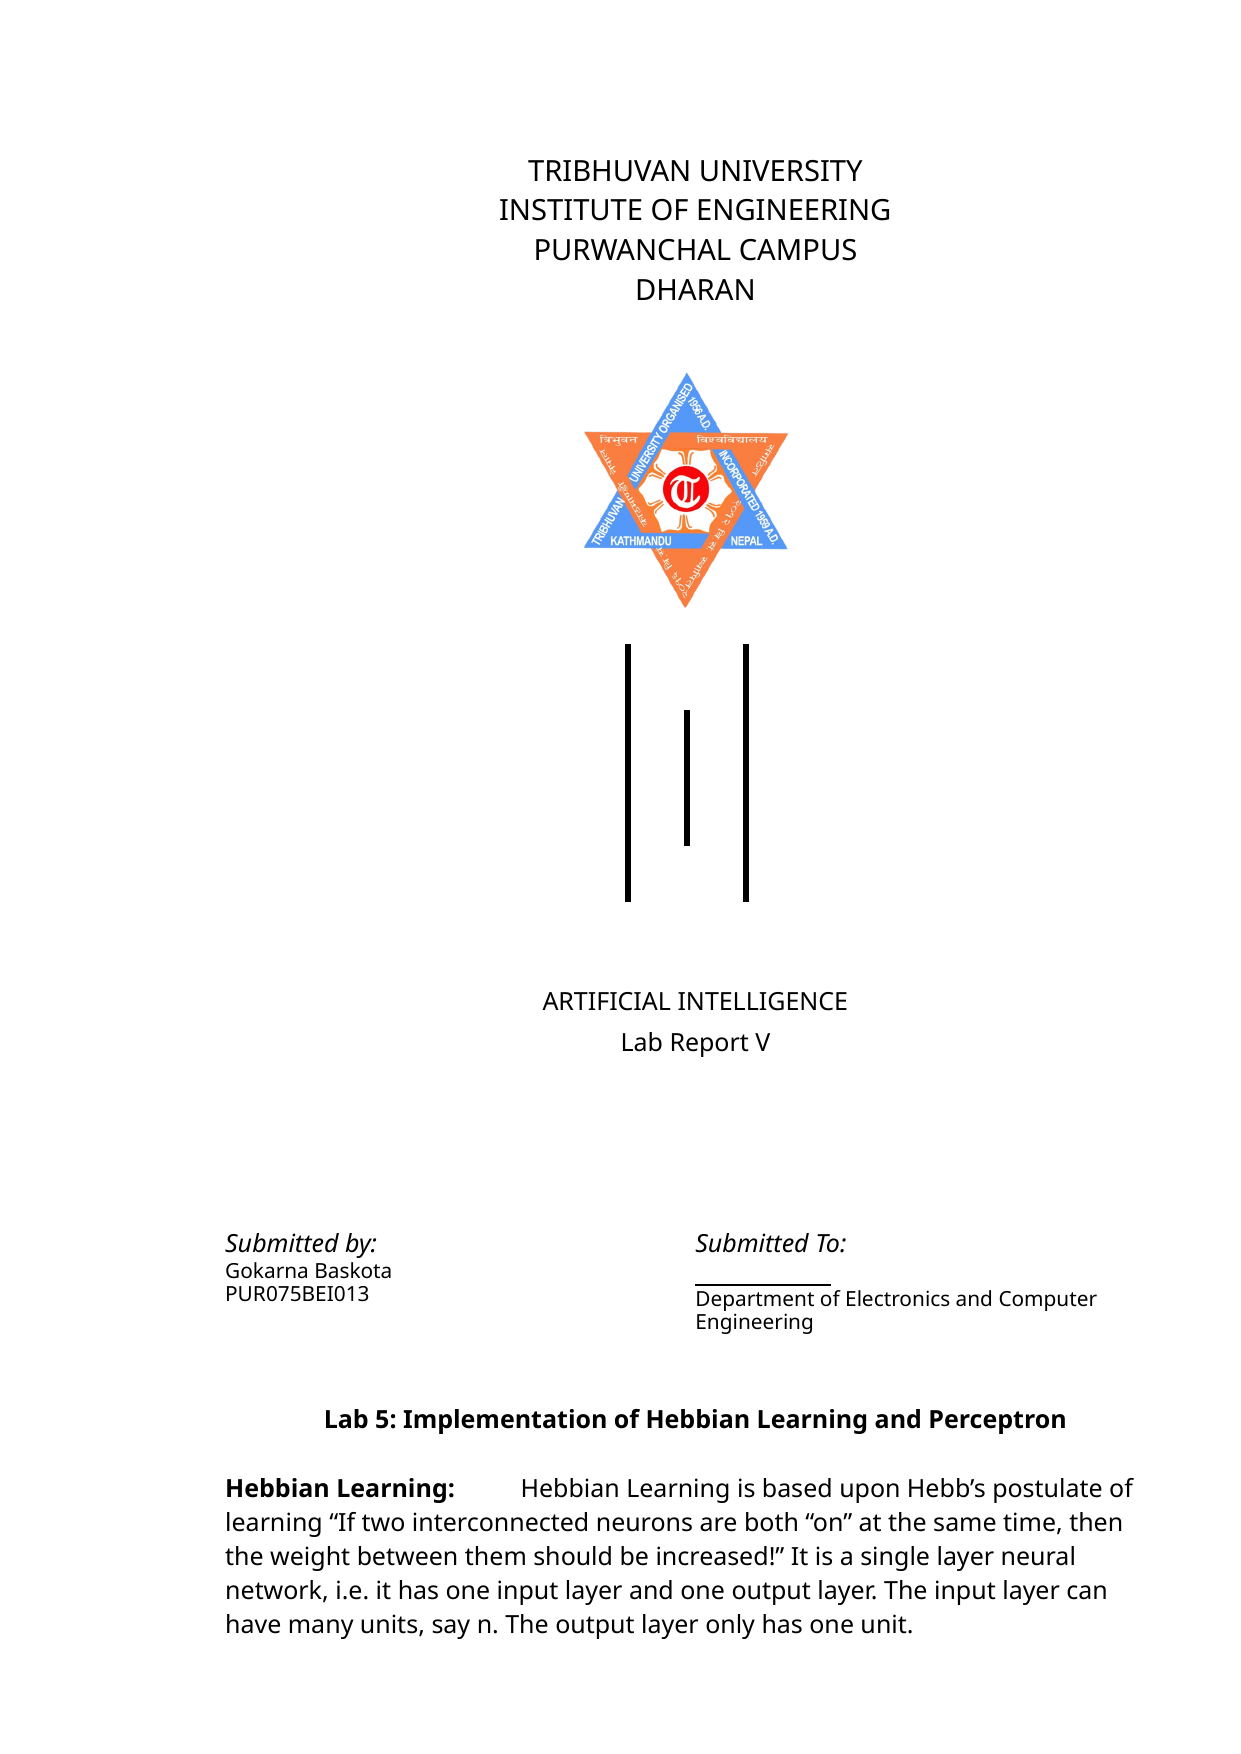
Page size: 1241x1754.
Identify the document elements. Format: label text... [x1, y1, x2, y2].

text Lab 5: Implementation of Hebbian Learning and Perceptron [225, 1402, 1166, 1436]
text TRIBHUVAN UNIVERSITY [225, 150, 1166, 190]
text Lab Report V [225, 1032, 1166, 1056]
text PURWANCHAL CAMPUS [225, 229, 1166, 269]
table_header Submitted by: Gokarna Baskota PUR075BEI013 [225, 1226, 695, 1334]
text DHARAN [225, 269, 1166, 309]
picture [577, 361, 794, 614]
text ARTIFICIAL INTELLIGENCE [225, 992, 1166, 1015]
text Hebbian Learning: Hebbian Learning is based upon Hebb’s postulate of learning “If two interconnected neurons are both “on” at the same time, then the weight between them should be increased!” It is a single layer neural network, i.e. it has one input layer and one output layer. The input layer can have many units, say n. The output layer only has one unit. [225, 1470, 1166, 1641]
table_header Submitted To: Department of Electronics and Computer Engineering [695, 1226, 1166, 1334]
text INSTITUTE OF ENGINEERING [225, 190, 1166, 229]
